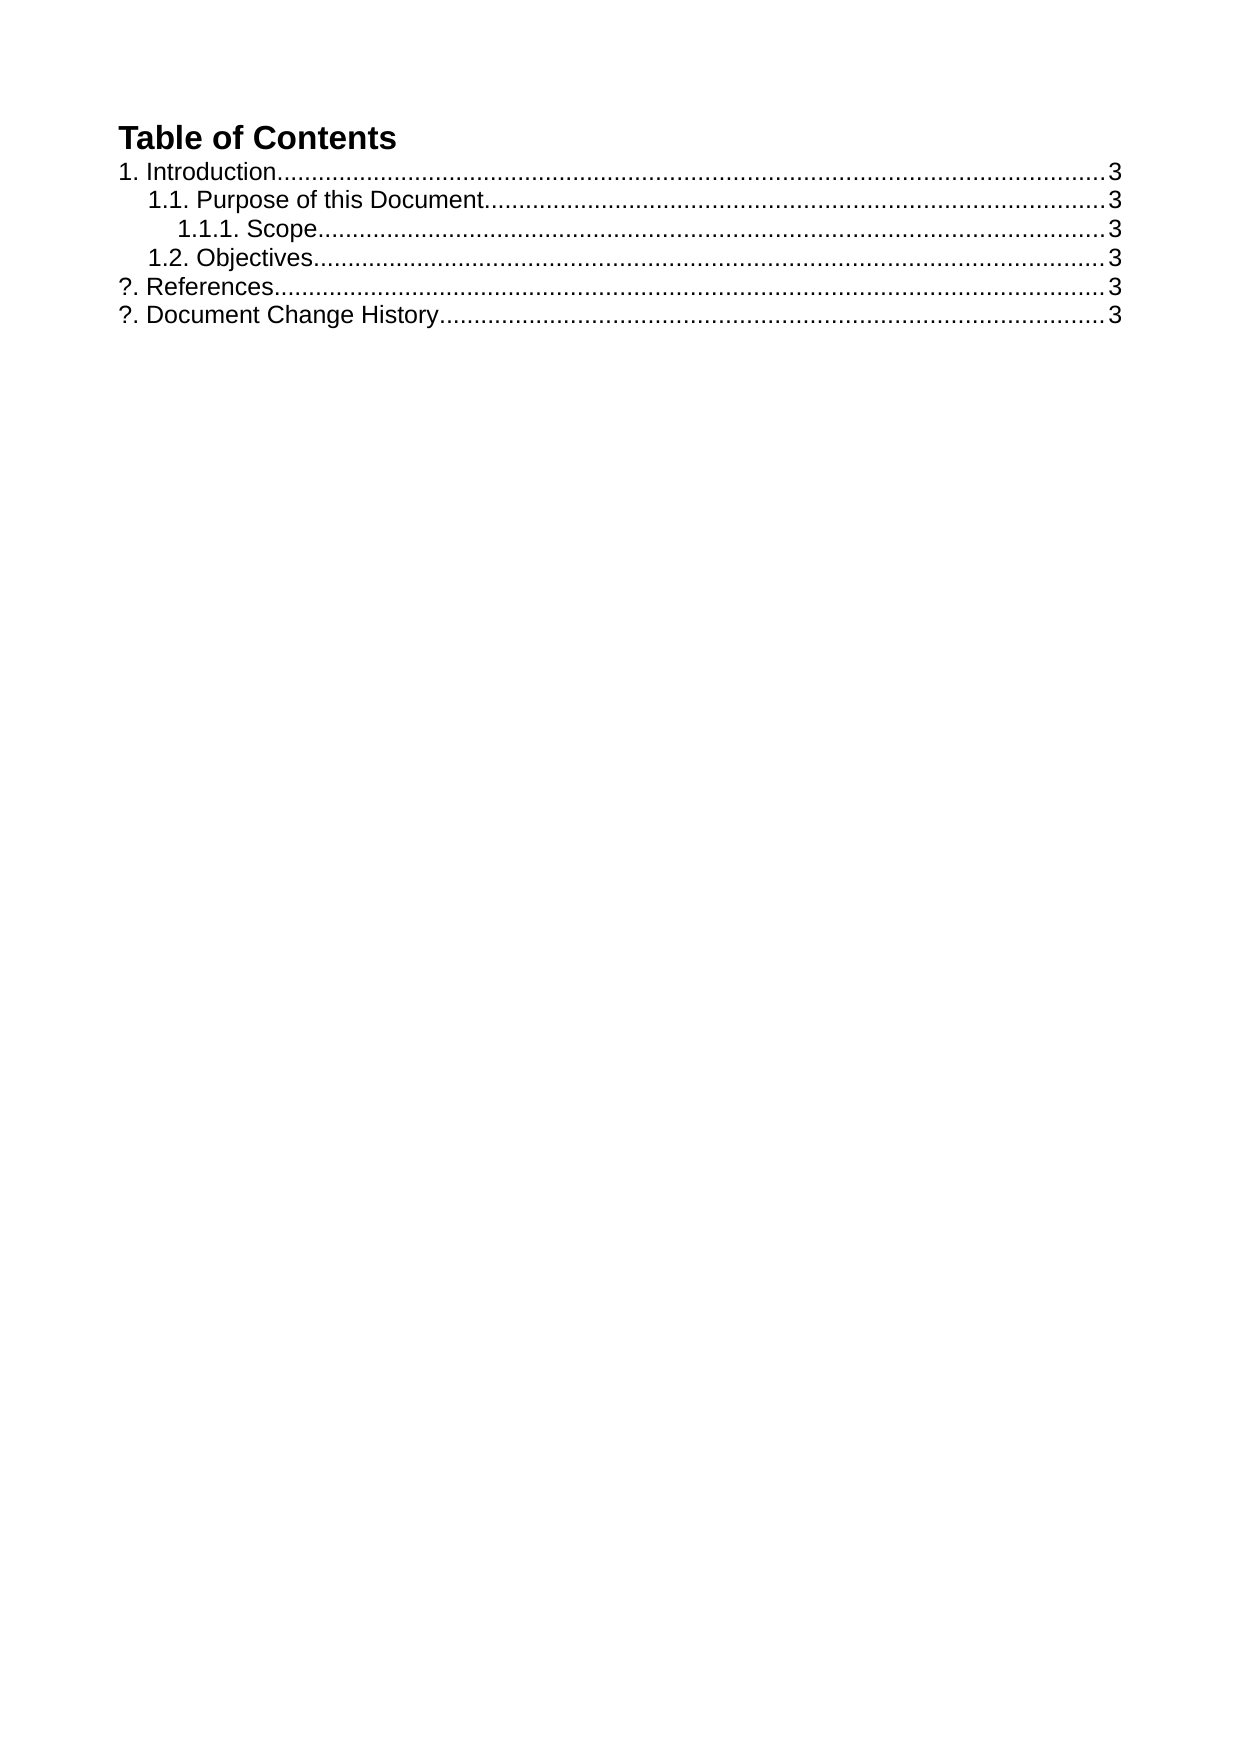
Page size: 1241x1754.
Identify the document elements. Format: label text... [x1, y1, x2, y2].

text 1. Introduction 3 [118, 157, 1122, 185]
text 1.1.1. Scope 3 [177, 214, 1122, 243]
text ?. Document Change History 3 [118, 300, 1122, 329]
text 1.1. Purpose of this Document 3 [148, 185, 1122, 214]
subtitle Table of Contents [118, 118, 1122, 157]
text ?. References 3 [118, 272, 1122, 300]
text 1.2. Objectives 3 [148, 243, 1122, 272]
